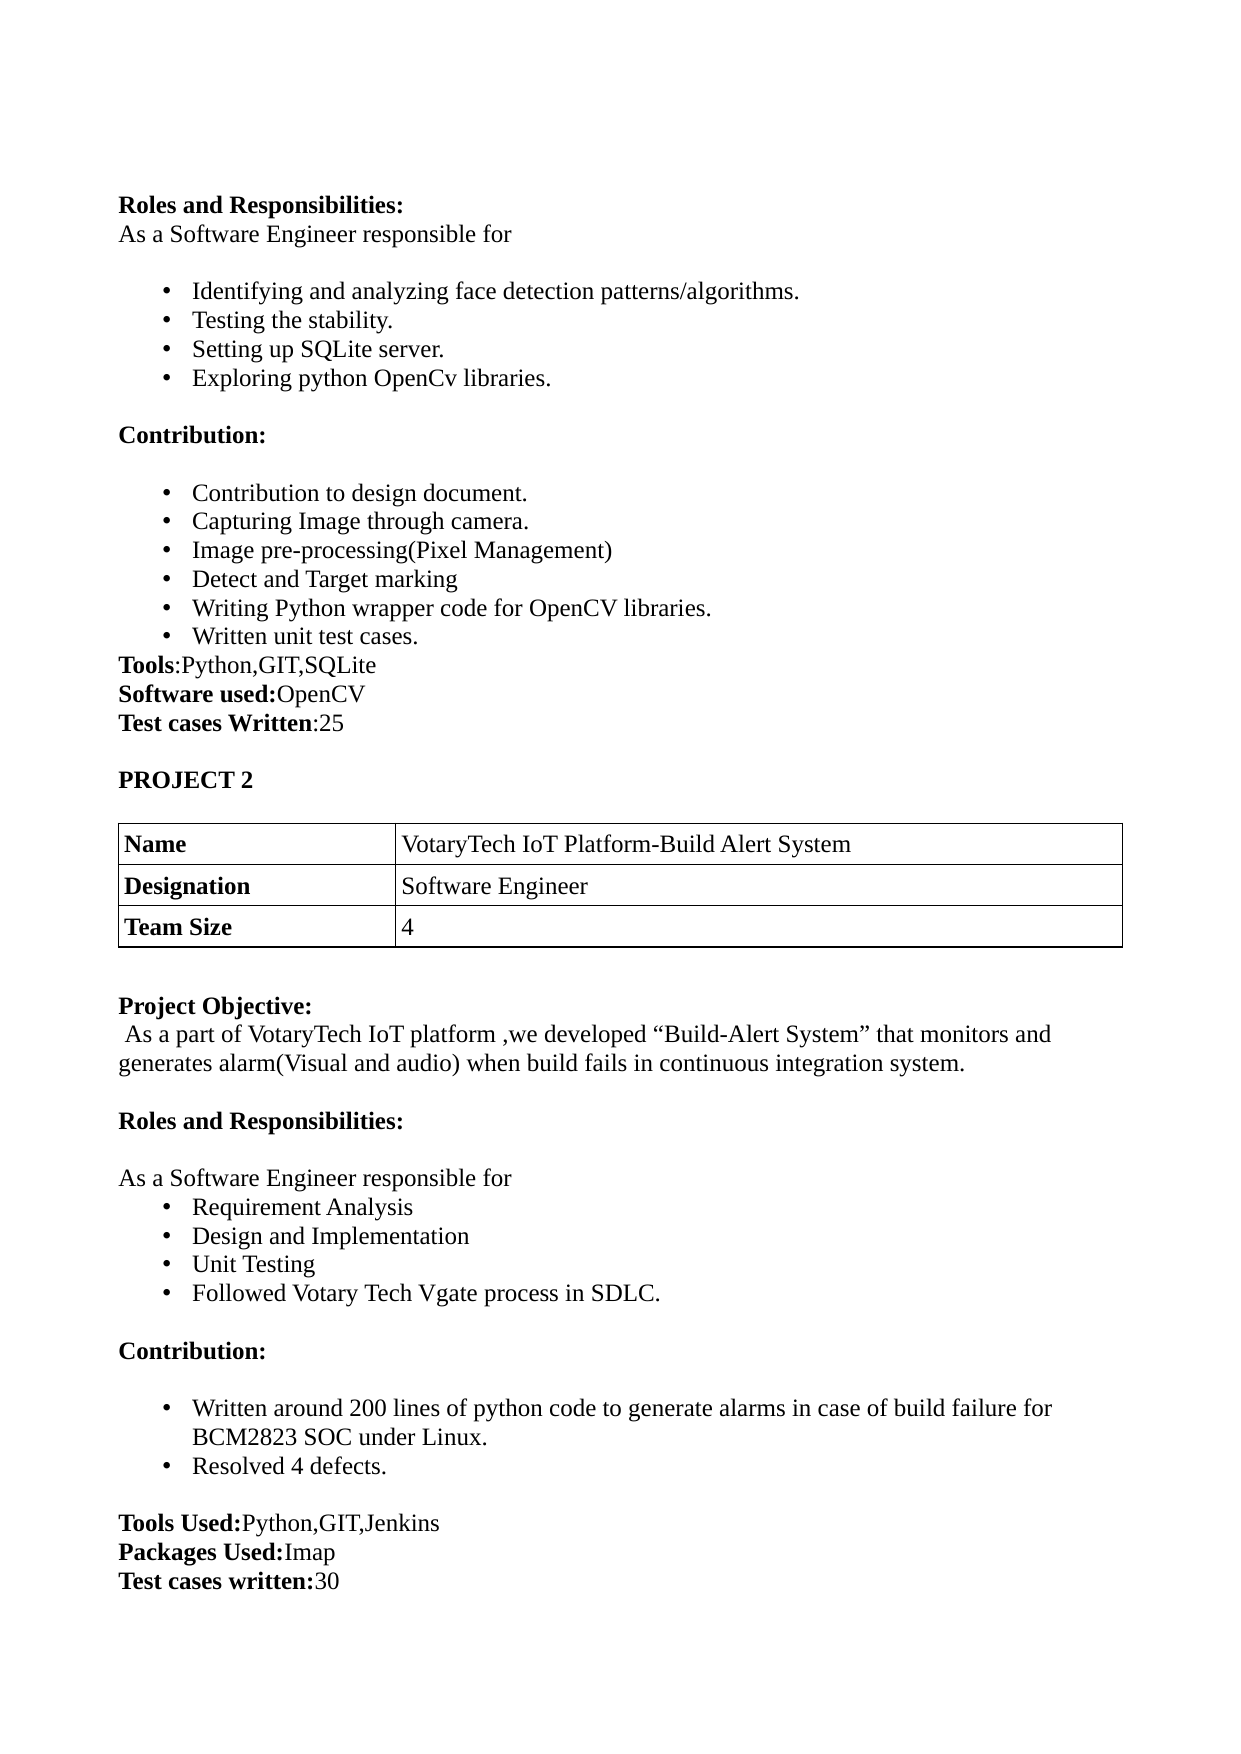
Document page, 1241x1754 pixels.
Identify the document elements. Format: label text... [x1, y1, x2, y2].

table_cell 4 [396, 906, 1122, 946]
list Resolved 4 defects. [162, 1451, 1122, 1479]
text Test cases written:30 [118, 1566, 1122, 1594]
table_header Name [119, 824, 395, 864]
list Written unit test cases. [162, 621, 1122, 650]
text Project Objective: [118, 991, 1122, 1019]
text As a Software Engineer responsible for [118, 219, 1122, 248]
text Tools:Python,GIT,SQLite [118, 650, 1122, 679]
text As a Software Engineer responsible for [118, 1163, 1122, 1192]
table_cell Designation [119, 865, 395, 905]
list Requirement Analysis [162, 1192, 1122, 1221]
list Written around 200 lines of python code to generate alarms in case of build failure for BCM2823 SOC under Linux. [162, 1393, 1122, 1451]
text Roles and Responsibilities: [118, 1106, 1122, 1134]
table_header VotaryTech IoT Platform-Build Alert System [396, 824, 1122, 864]
list Followed Votary Tech Vgate process in SDLC. [162, 1278, 1122, 1307]
list Contribution to design document. [162, 478, 1122, 506]
text Test cases Written:25 [118, 708, 1122, 736]
table_cell Software Engineer [396, 865, 1122, 905]
list Writing Python wrapper code for OpenCV libraries. [162, 593, 1122, 621]
text As a part of VotaryTech IoT platform ,we developed “Build-Alert System” that monitors and generates alarm(Visual and audio) when build fails in continuous integration system. [118, 1019, 1122, 1077]
list Exploring python OpenCv libraries. [162, 363, 1122, 391]
text Software used:OpenCV [118, 679, 1122, 708]
list Design and Implementation [162, 1221, 1122, 1249]
list Image pre-processing(Pixel Management) [162, 535, 1122, 564]
text Contribution: [118, 1336, 1122, 1364]
list Detect and Target marking [162, 564, 1122, 593]
list Setting up SQLite server. [162, 334, 1122, 363]
list Testing the stability. [162, 305, 1122, 334]
list Capturing Image through camera. [162, 506, 1122, 535]
list Unit Testing [162, 1249, 1122, 1278]
text Packages Used:Imap [118, 1537, 1122, 1566]
text PROJECT 2 [118, 765, 1122, 794]
table_cell Team Size [119, 906, 395, 946]
text Roles and Responsibilities: [118, 190, 1122, 219]
list Identifying and analyzing face detection patterns/algorithms. [162, 276, 1122, 305]
text Contribution: [118, 420, 1122, 449]
text Tools Used:Python,GIT,Jenkins [118, 1508, 1122, 1537]
